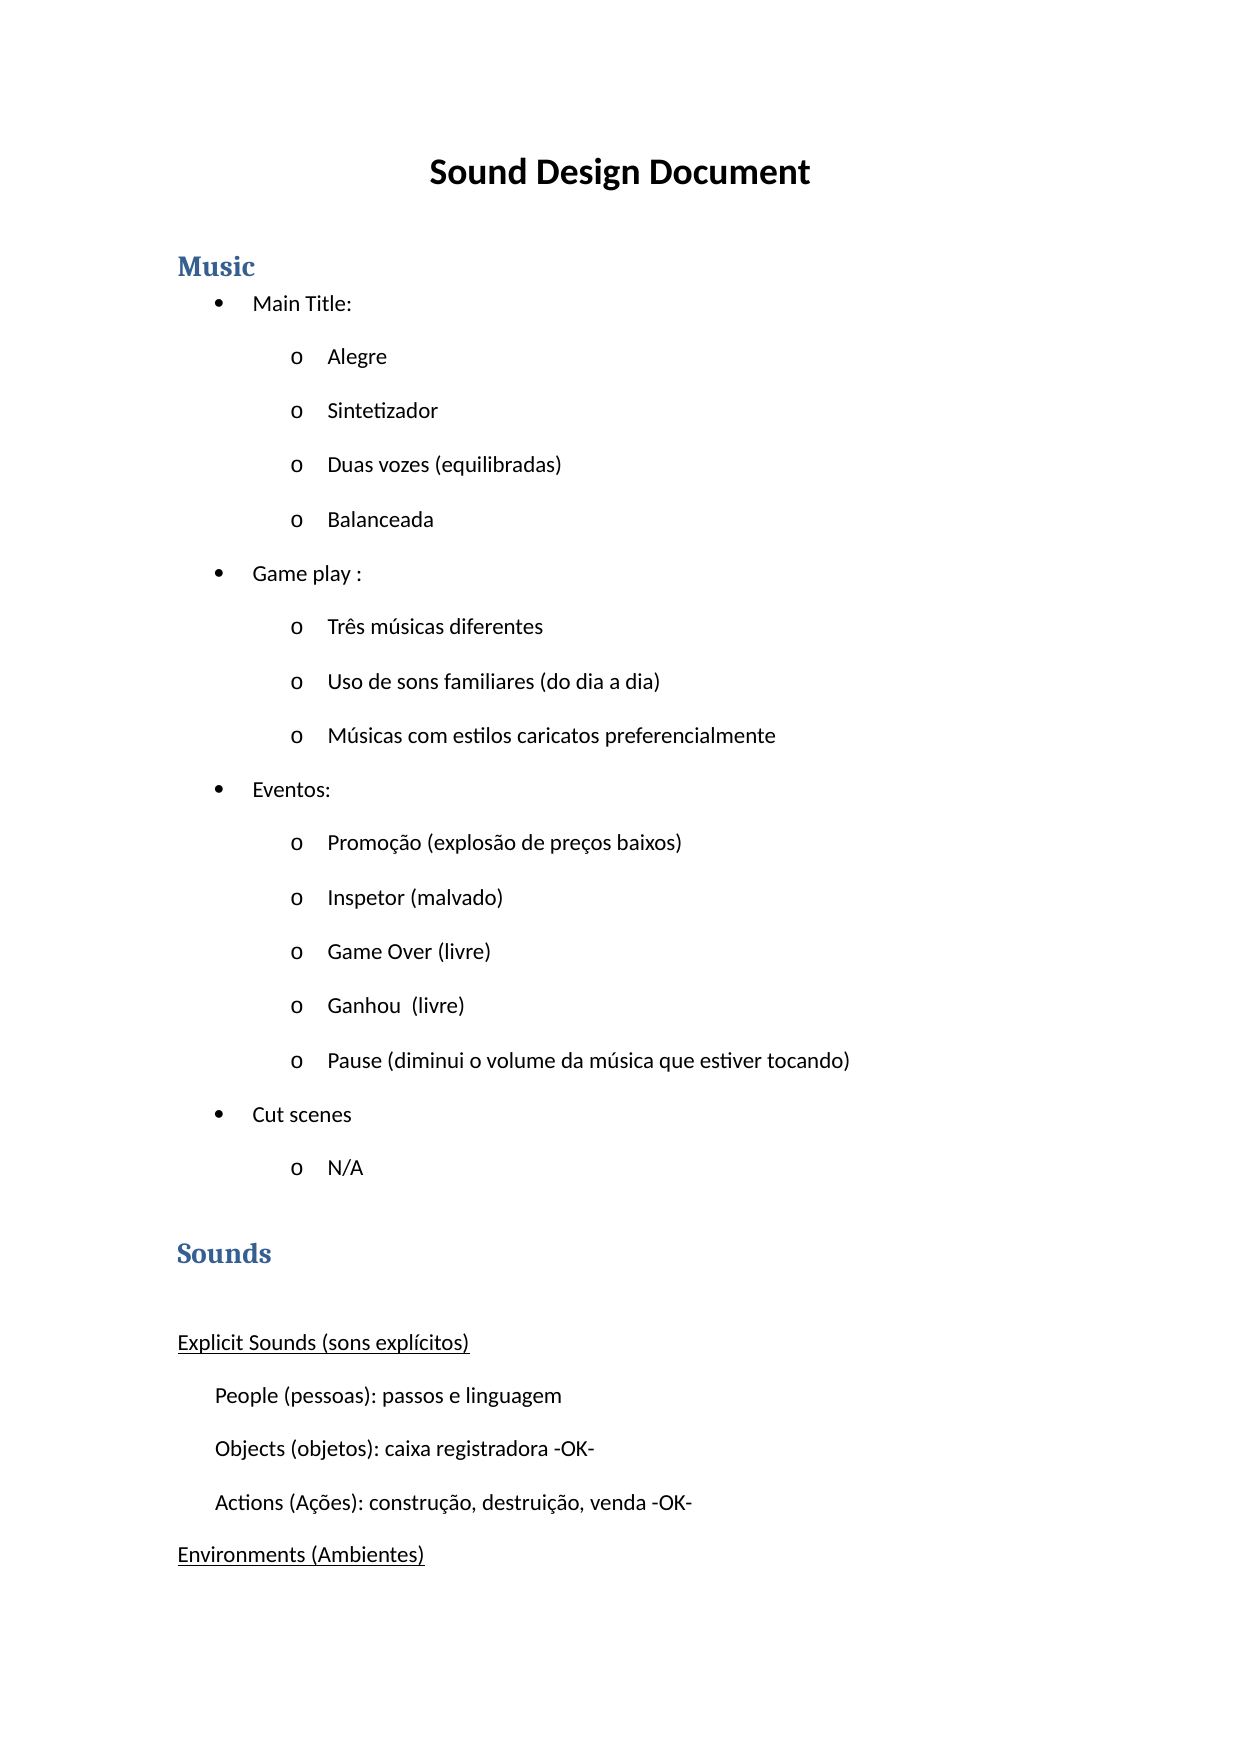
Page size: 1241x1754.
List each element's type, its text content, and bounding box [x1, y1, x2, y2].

text Actions (Ações): construção, destruição, venda -OK- [177, 1488, 1063, 1516]
list Promoção (explosão de preços baixos) [290, 828, 1063, 858]
text Environments (Ambientes) [177, 1541, 1063, 1569]
list Alegre [290, 342, 1063, 371]
list Balanceada [290, 505, 1063, 534]
text Explicit Sounds (sons explícitos) [177, 1328, 1063, 1357]
list Duas vozes (equilibradas) [290, 451, 1063, 480]
text Sound Design Document [177, 148, 1063, 193]
list N/A [290, 1153, 1063, 1183]
text Objects (objetos): caixa registradora -OK- [177, 1434, 1063, 1463]
list Main Title: [215, 289, 1063, 317]
list Uso de sons familiares (do dia a dia) [290, 667, 1063, 696]
list Inspetor (malvado) [290, 883, 1063, 912]
list Game play : [215, 559, 1063, 587]
list Ganhou (livre) [290, 992, 1063, 1021]
text People (pessoas): passos e linguagem [177, 1382, 1063, 1409]
list Cut scenes [215, 1100, 1063, 1128]
list Game Over (livre) [290, 937, 1063, 966]
list Eventos: [215, 776, 1063, 803]
list Três músicas diferentes [290, 612, 1063, 642]
subtitle Sounds [177, 1237, 1063, 1271]
list Pause (diminui o volume da música que estiver tocando) [290, 1046, 1063, 1075]
list Sintetizador [290, 396, 1063, 425]
list Músicas com estilos caricatos preferencialmente [290, 721, 1063, 750]
subtitle Music [177, 250, 1063, 284]
